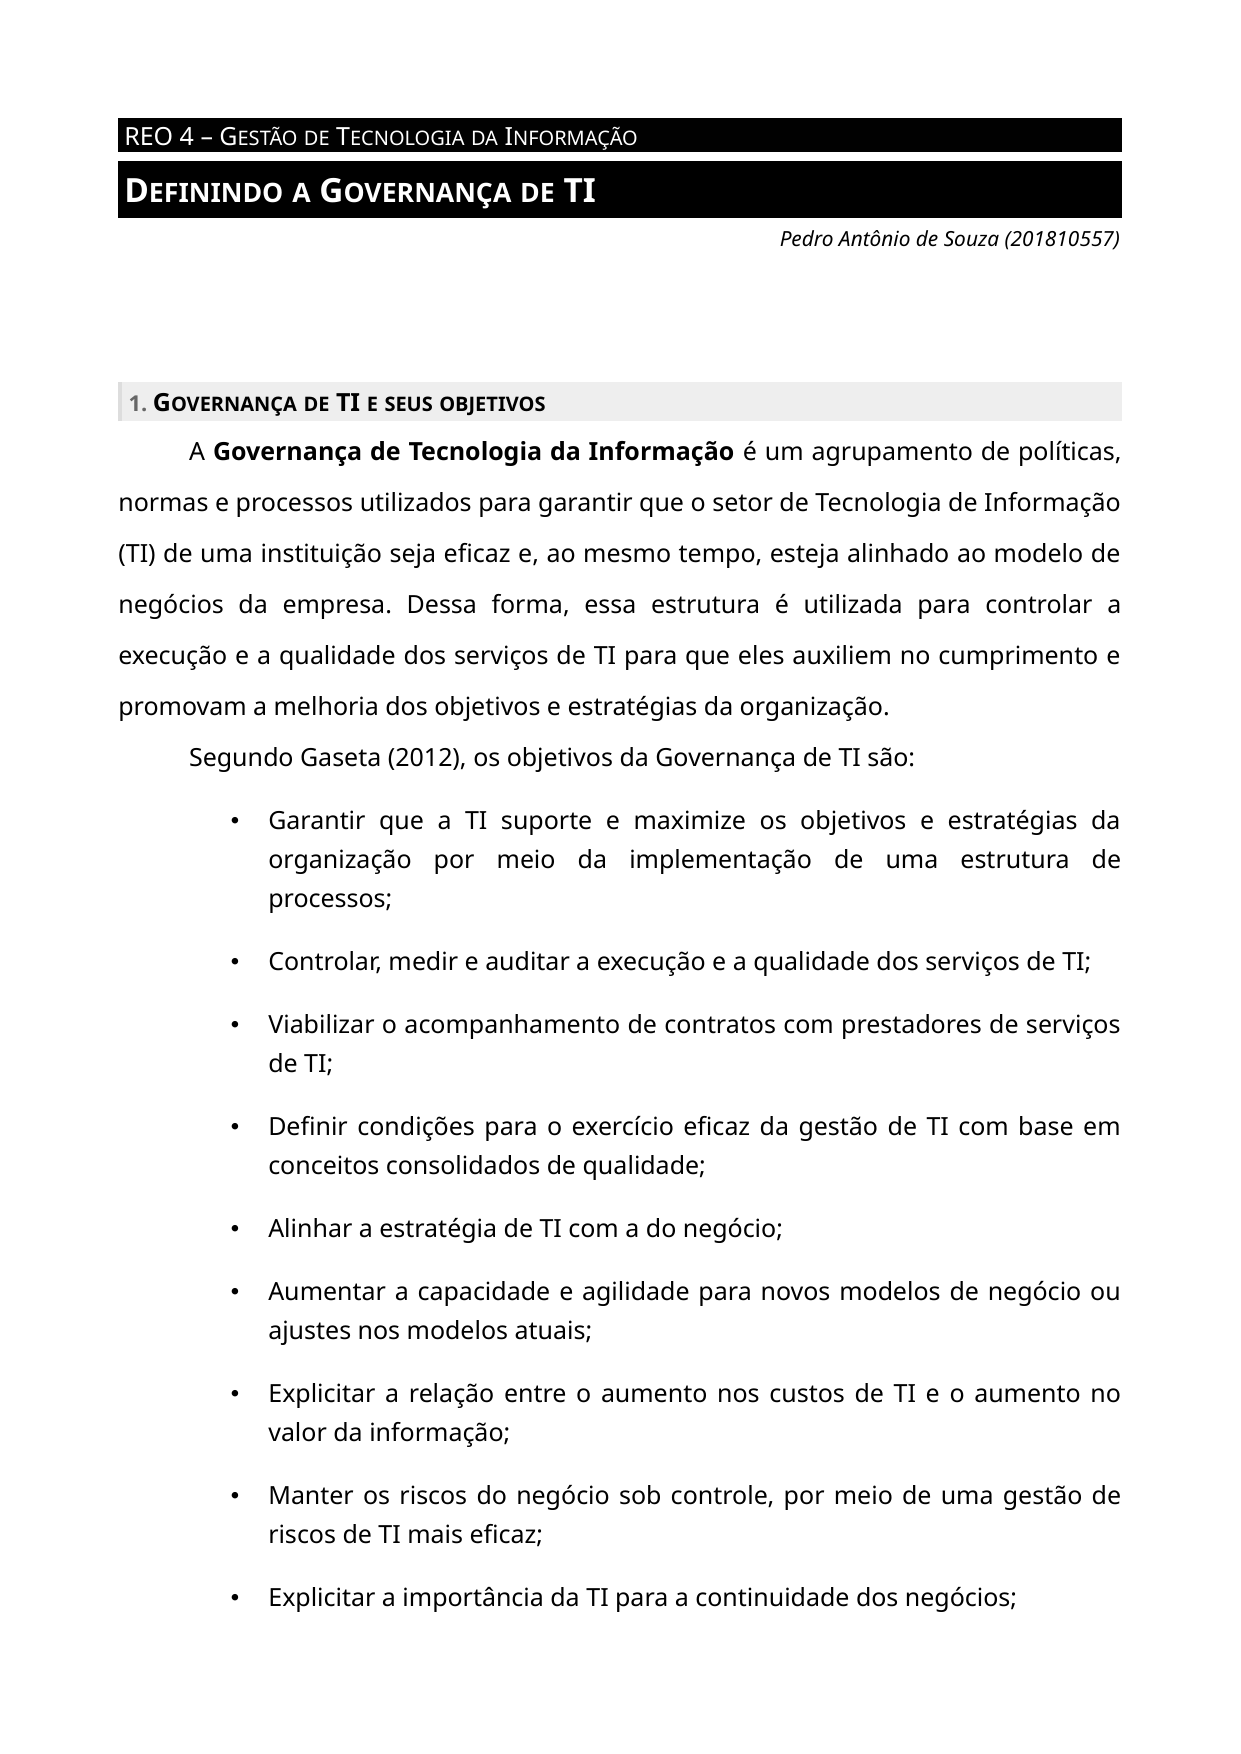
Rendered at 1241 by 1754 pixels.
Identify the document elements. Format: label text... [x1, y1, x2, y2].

text REO 4 – Gestão de Tecnologia da Informação [118, 118, 1122, 152]
list Manter os riscos do negócio sob controle, por meio de uma gestão de riscos de TI mais eficaz; [231, 1478, 1122, 1551]
list Explicitar a importância da TI para a continuidade dos negócios; [231, 1580, 1122, 1614]
list Alinhar a estratégia de TI com a do negócio; [231, 1211, 1122, 1245]
list Aumentar a capacidade e agilidade para novos modelos de negócio ou ajustes nos modelos atuais; [231, 1274, 1122, 1347]
list Garantir que a TI suporte e maximize os objetivos e estratégias da organização por meio da implementação de uma estrutura de processos; [231, 802, 1122, 915]
text A Governança de Tecnologia da Informação é um agrupamento de políticas, normas e processos utilizados para garantir que o setor de Tecnologia de Informação (TI) de uma instituição seja eficaz e, ao mesmo tempo, esteja alinhado ao modelo de negócios da empresa. Dessa forma, essa estrutura é utilizada para controlar a execução e a qualidade dos serviços de TI para que eles auxiliem no cumprimento e promovam a melhoria dos objetivos e estratégias da organização. [118, 433, 1122, 722]
list Definir condições para o exercício eficaz da gestão de TI com base em conceitos consolidados de qualidade; [231, 1109, 1122, 1182]
list Explicitar a relação entre o aumento nos custos de TI e o aumento no valor da informação; [231, 1376, 1122, 1449]
text 1. Governança de TI e seus objetivos [122, 382, 1122, 421]
text Pedro Antônio de Souza (201810557) [118, 224, 1122, 253]
list Controlar, medir e auditar a execução e a qualidade dos serviços de TI; [231, 944, 1122, 978]
text Definindo a Governança de TI [118, 161, 1122, 218]
list Viabilizar o acompanhamento de contratos com prestadores de serviços de TI; [231, 1007, 1122, 1080]
text Segundo Gaseta (2012), os objetivos da Governança de TI são: [118, 739, 1122, 773]
